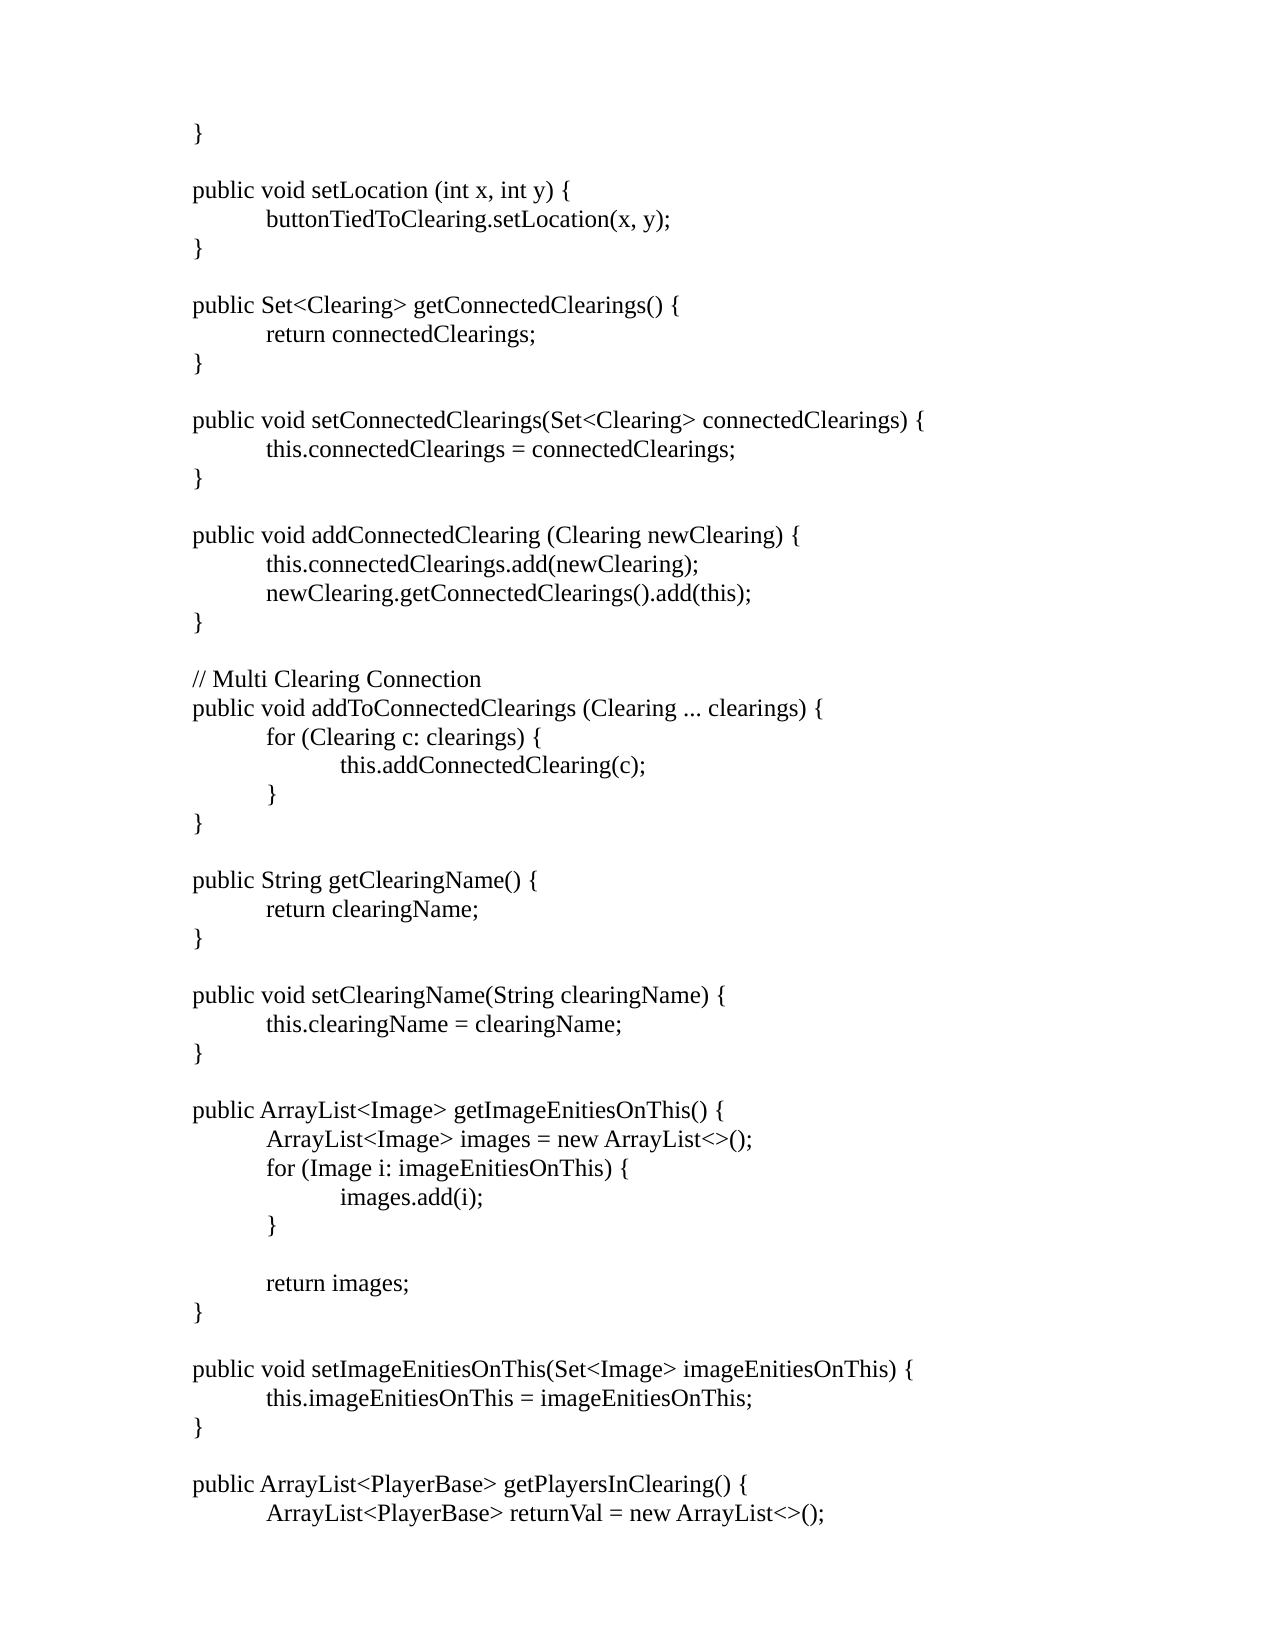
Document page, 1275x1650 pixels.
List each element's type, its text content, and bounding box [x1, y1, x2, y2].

text return images; [118, 1268, 1157, 1297]
text } [118, 779, 1157, 808]
text } [118, 463, 1157, 492]
text } [118, 923, 1157, 952]
text public void addConnectedClearing (Clearing newClearing) { [118, 521, 1157, 549]
text this.connectedClearings.add(newClearing); [118, 549, 1157, 578]
text } [118, 1412, 1157, 1441]
text // Multi Clearing Connection [118, 664, 1157, 693]
text } [118, 118, 1157, 147]
text newClearing.getConnectedClearings().add(this); [118, 578, 1157, 607]
text buttonTiedToClearing.setLocation(x, y); [118, 204, 1157, 233]
text public void setLocation (int x, int y) { [118, 176, 1157, 204]
text for (Image i: imageEnitiesOnThis) { [118, 1153, 1157, 1182]
text } [118, 1211, 1157, 1239]
text public void setConnectedClearings(Set<Clearing> connectedClearings) { [118, 406, 1157, 434]
text ArrayList<PlayerBase> returnVal = new ArrayList<>(); [118, 1498, 1157, 1527]
text } [118, 348, 1157, 377]
text for (Clearing c: clearings) { [118, 722, 1157, 751]
text } [118, 1038, 1157, 1067]
text return connectedClearings; [118, 319, 1157, 348]
text public void addToConnectedClearings (Clearing ... clearings) { [118, 693, 1157, 722]
text public ArrayList<Image> getImageEnitiesOnThis() { [118, 1096, 1157, 1124]
text } [118, 808, 1157, 837]
text public void setClearingName(String clearingName) { [118, 981, 1157, 1009]
text } [118, 1297, 1157, 1326]
text public Set<Clearing> getConnectedClearings() { [118, 291, 1157, 319]
text this.connectedClearings = connectedClearings; [118, 434, 1157, 463]
text images.add(i); [118, 1182, 1157, 1211]
text this.imageEnitiesOnThis = imageEnitiesOnThis; [118, 1383, 1157, 1412]
text } [118, 607, 1157, 636]
text this.clearingName = clearingName; [118, 1009, 1157, 1038]
text return clearingName; [118, 894, 1157, 923]
text } [118, 233, 1157, 262]
text this.addConnectedClearing(c); [118, 751, 1157, 779]
text public ArrayList<PlayerBase> getPlayersInClearing() { [118, 1469, 1157, 1498]
text ArrayList<Image> images = new ArrayList<>(); [118, 1124, 1157, 1153]
text public String getClearingName() { [118, 866, 1157, 894]
text public void setImageEnitiesOnThis(Set<Image> imageEnitiesOnThis) { [118, 1354, 1157, 1383]
